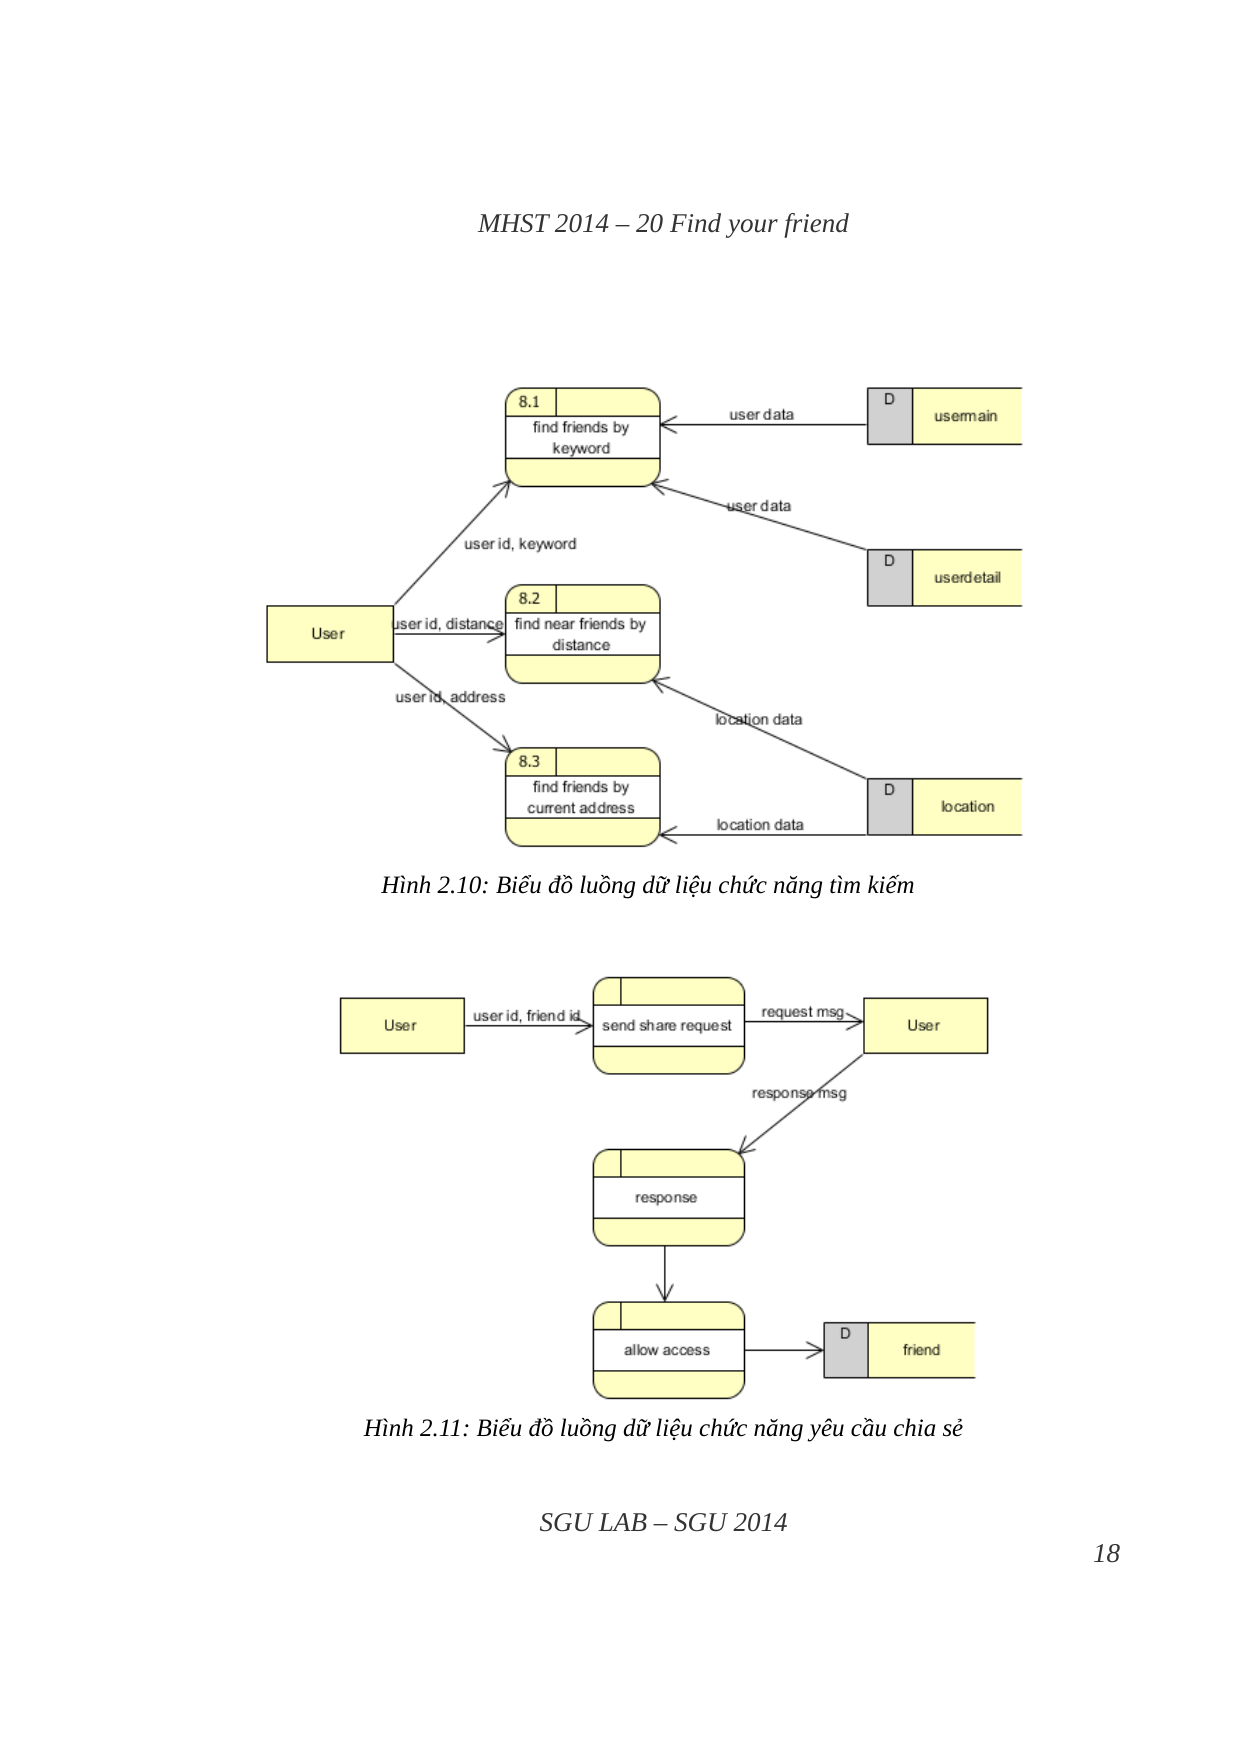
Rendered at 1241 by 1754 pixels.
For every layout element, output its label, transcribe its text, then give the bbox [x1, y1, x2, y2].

text Hình 2.10: Biểu đồ luồng dữ liệu chức năng tìm kiếm [261, 871, 1037, 899]
text [261, 366, 1037, 375]
text Hình 2.11: Biểu đồ luồng dữ liệu chức năng yêu cầu chia sẻ [336, 1413, 993, 1441]
picture [261, 375, 1037, 871]
picture [336, 974, 994, 1413]
